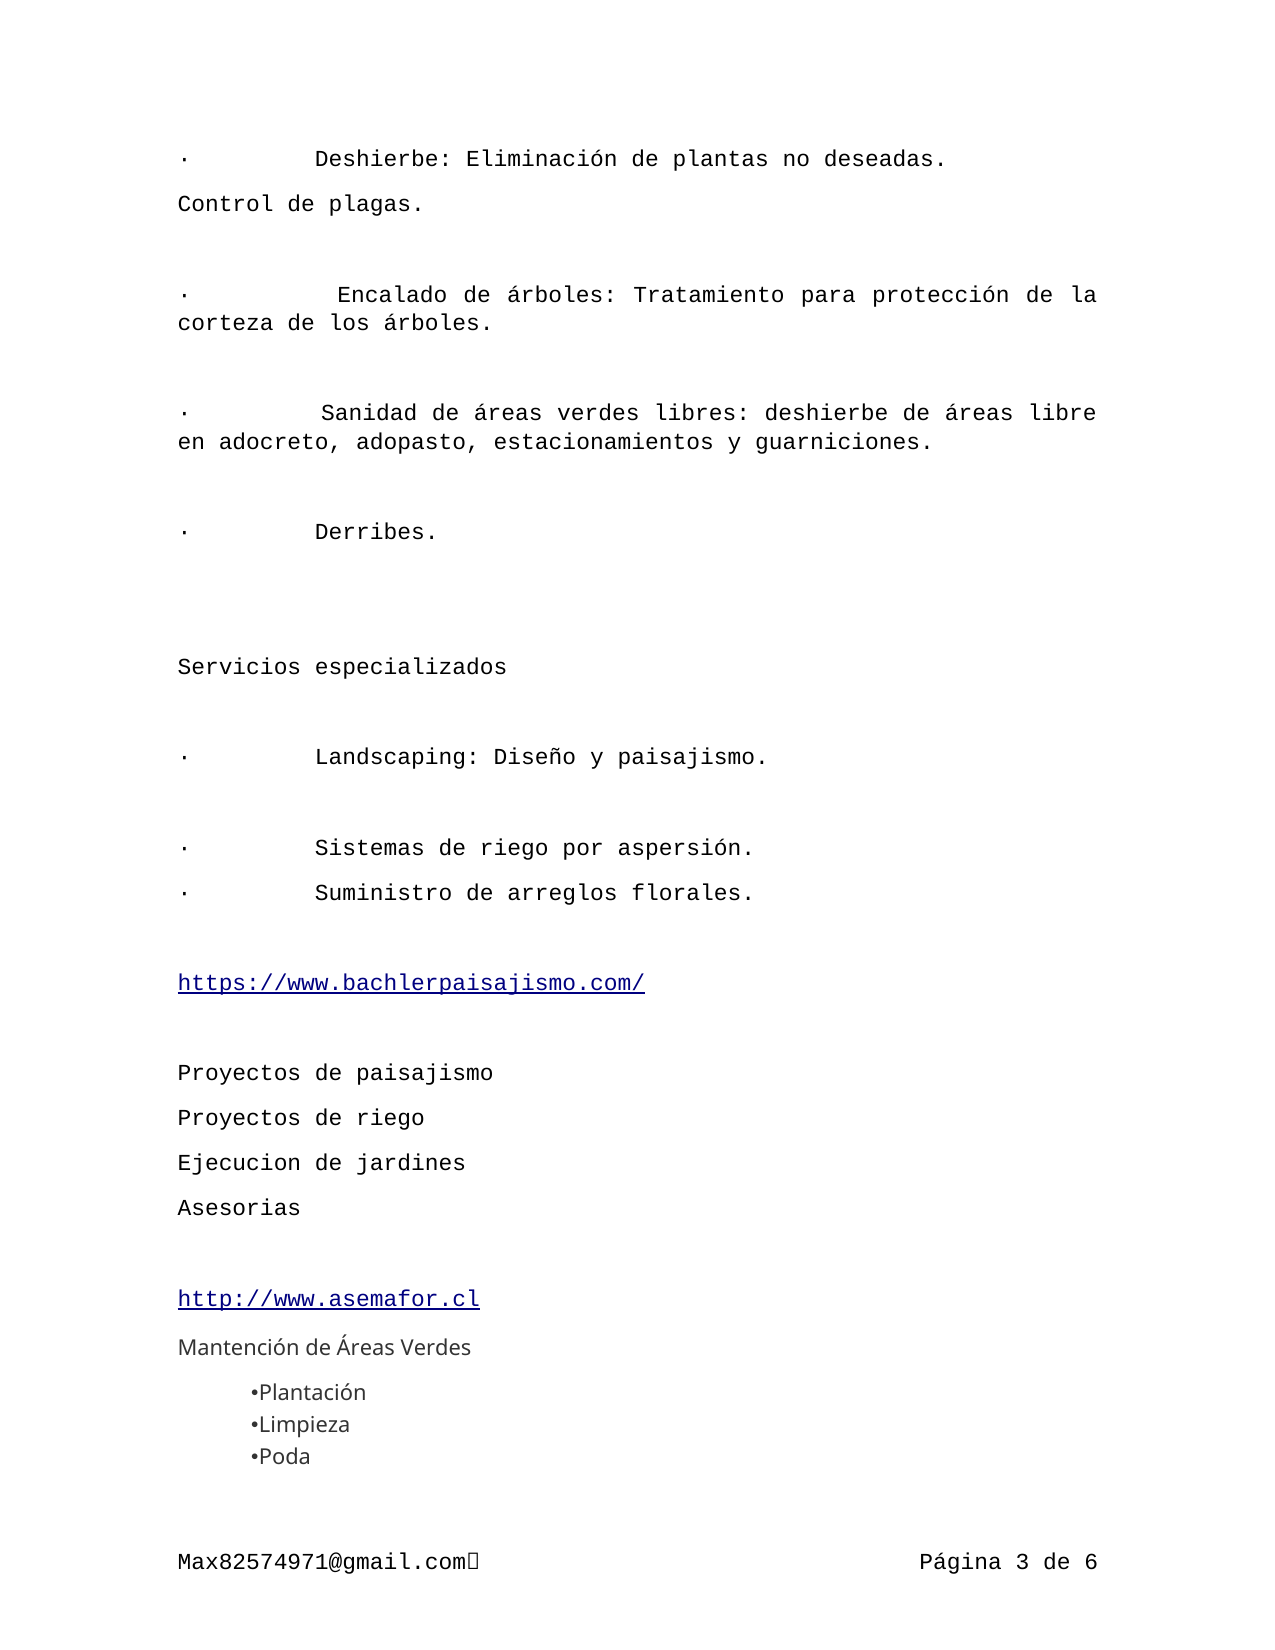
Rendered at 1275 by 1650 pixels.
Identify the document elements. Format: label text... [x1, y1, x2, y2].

list Poda [177, 1441, 1098, 1471]
text http://www.asemafor.cl [177, 1287, 1098, 1313]
text Ejecucion de jardines [177, 1152, 1098, 1178]
text · Encalado de árboles: Tratamiento para protección de la corteza de los árboles. [177, 283, 1098, 337]
text · Landscaping: Diseño y paisajismo. [177, 746, 1098, 772]
text · Deshierbe: Eliminación de plantas no deseadas. [177, 148, 1098, 173]
text Asesorias [177, 1197, 1098, 1223]
list Plantación [177, 1377, 1098, 1407]
text · Sistemas de riego por aspersión. [177, 836, 1098, 862]
text · Suministro de arreglos florales. [177, 881, 1098, 907]
text · Sanidad de áreas verdes libres: deshierbe de áreas libre en adocreto, adopasto, estacionamientos y guarniciones. [177, 402, 1098, 456]
text Proyectos de riego [177, 1107, 1098, 1132]
text Proyectos de paisajismo [177, 1061, 1098, 1087]
text · Derribes. [177, 520, 1098, 546]
text Control de plagas. [177, 193, 1098, 219]
text Mantención de Áreas Verdes [177, 1332, 1098, 1362]
text https://www.bachlerpaisajismo.com/ [177, 971, 1098, 997]
text Servicios especializados [177, 656, 1098, 681]
list Limpieza [177, 1409, 1098, 1439]
